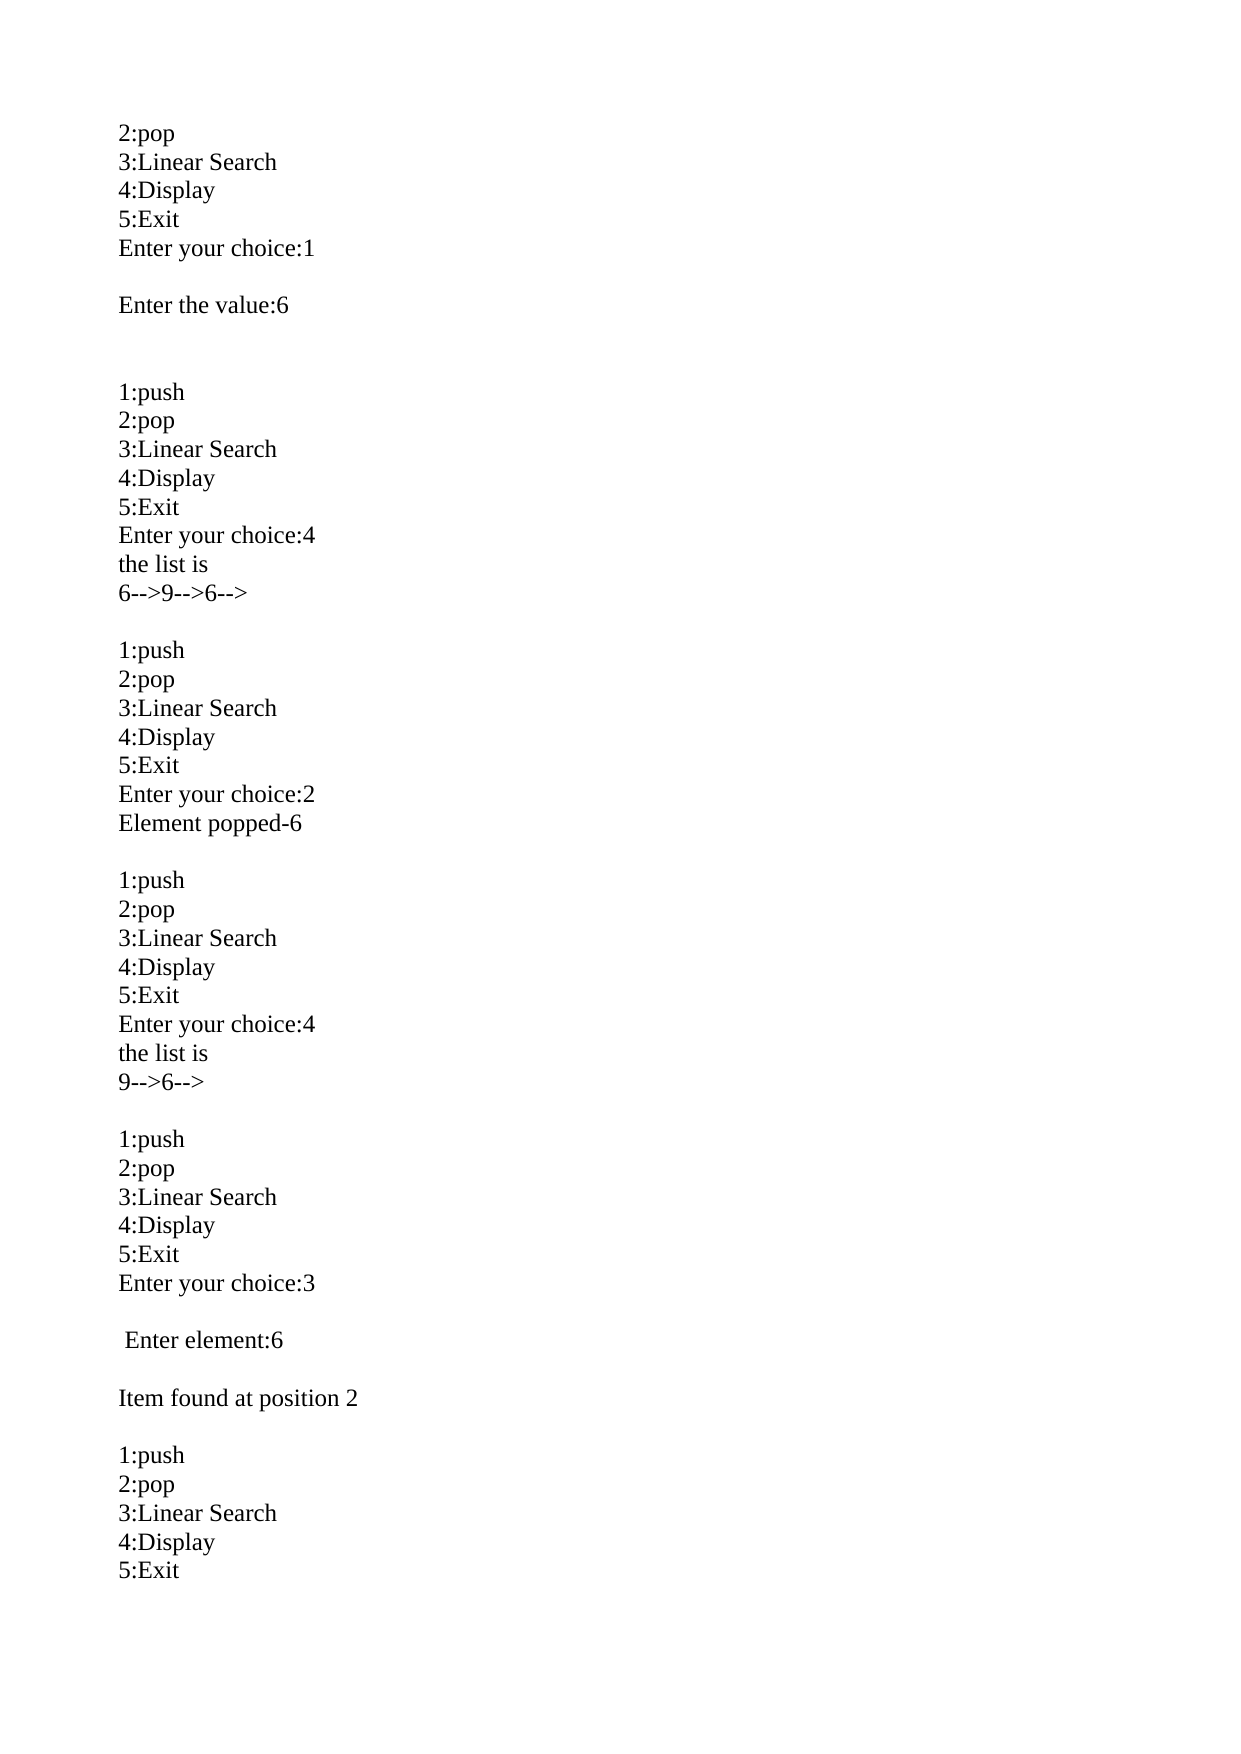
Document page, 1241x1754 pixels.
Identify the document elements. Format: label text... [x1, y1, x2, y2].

text 4:Display [118, 176, 1122, 204]
text Enter element:6 [118, 1326, 1122, 1354]
text 5:Exit [118, 492, 1122, 521]
text 5:Exit [118, 204, 1122, 233]
text Enter your choice:1 [118, 233, 1122, 262]
text Enter your choice:2 [118, 779, 1122, 808]
text Enter your choice:4 [118, 1009, 1122, 1038]
text 2:pop [118, 894, 1122, 923]
text Enter your choice:3 [118, 1268, 1122, 1297]
text 9-->6--> [118, 1067, 1122, 1096]
text 2:pop [118, 406, 1122, 434]
text 3:Linear Search [118, 1182, 1122, 1211]
text 3:Linear Search [118, 147, 1122, 176]
text Enter the value:6 [118, 291, 1122, 319]
text 1:push [118, 377, 1122, 406]
text 5:Exit [118, 1239, 1122, 1268]
text 4:Display [118, 722, 1122, 751]
text 5:Exit [118, 1556, 1122, 1584]
text the list is [118, 549, 1122, 578]
text 4:Display [118, 463, 1122, 492]
text 2:pop [118, 1469, 1122, 1498]
text 4:Display [118, 952, 1122, 981]
text Enter your choice:4 [118, 521, 1122, 549]
text 1:push [118, 866, 1122, 894]
text 6-->9-->6--> [118, 578, 1122, 607]
text 3:Linear Search [118, 693, 1122, 722]
text 1:push [118, 1441, 1122, 1469]
text 3:Linear Search [118, 1498, 1122, 1527]
text 4:Display [118, 1211, 1122, 1239]
text 1:push [118, 636, 1122, 664]
text 2:pop [118, 664, 1122, 693]
text 2:pop [118, 1153, 1122, 1182]
text 3:Linear Search [118, 434, 1122, 463]
text 5:Exit [118, 981, 1122, 1009]
text 4:Display [118, 1527, 1122, 1556]
text Element popped-6 [118, 808, 1122, 837]
text Item found at position 2 [118, 1383, 1122, 1412]
text 2:pop [118, 118, 1122, 147]
text 5:Exit [118, 751, 1122, 779]
text the list is [118, 1038, 1122, 1067]
text 3:Linear Search [118, 923, 1122, 952]
text 1:push [118, 1124, 1122, 1153]
